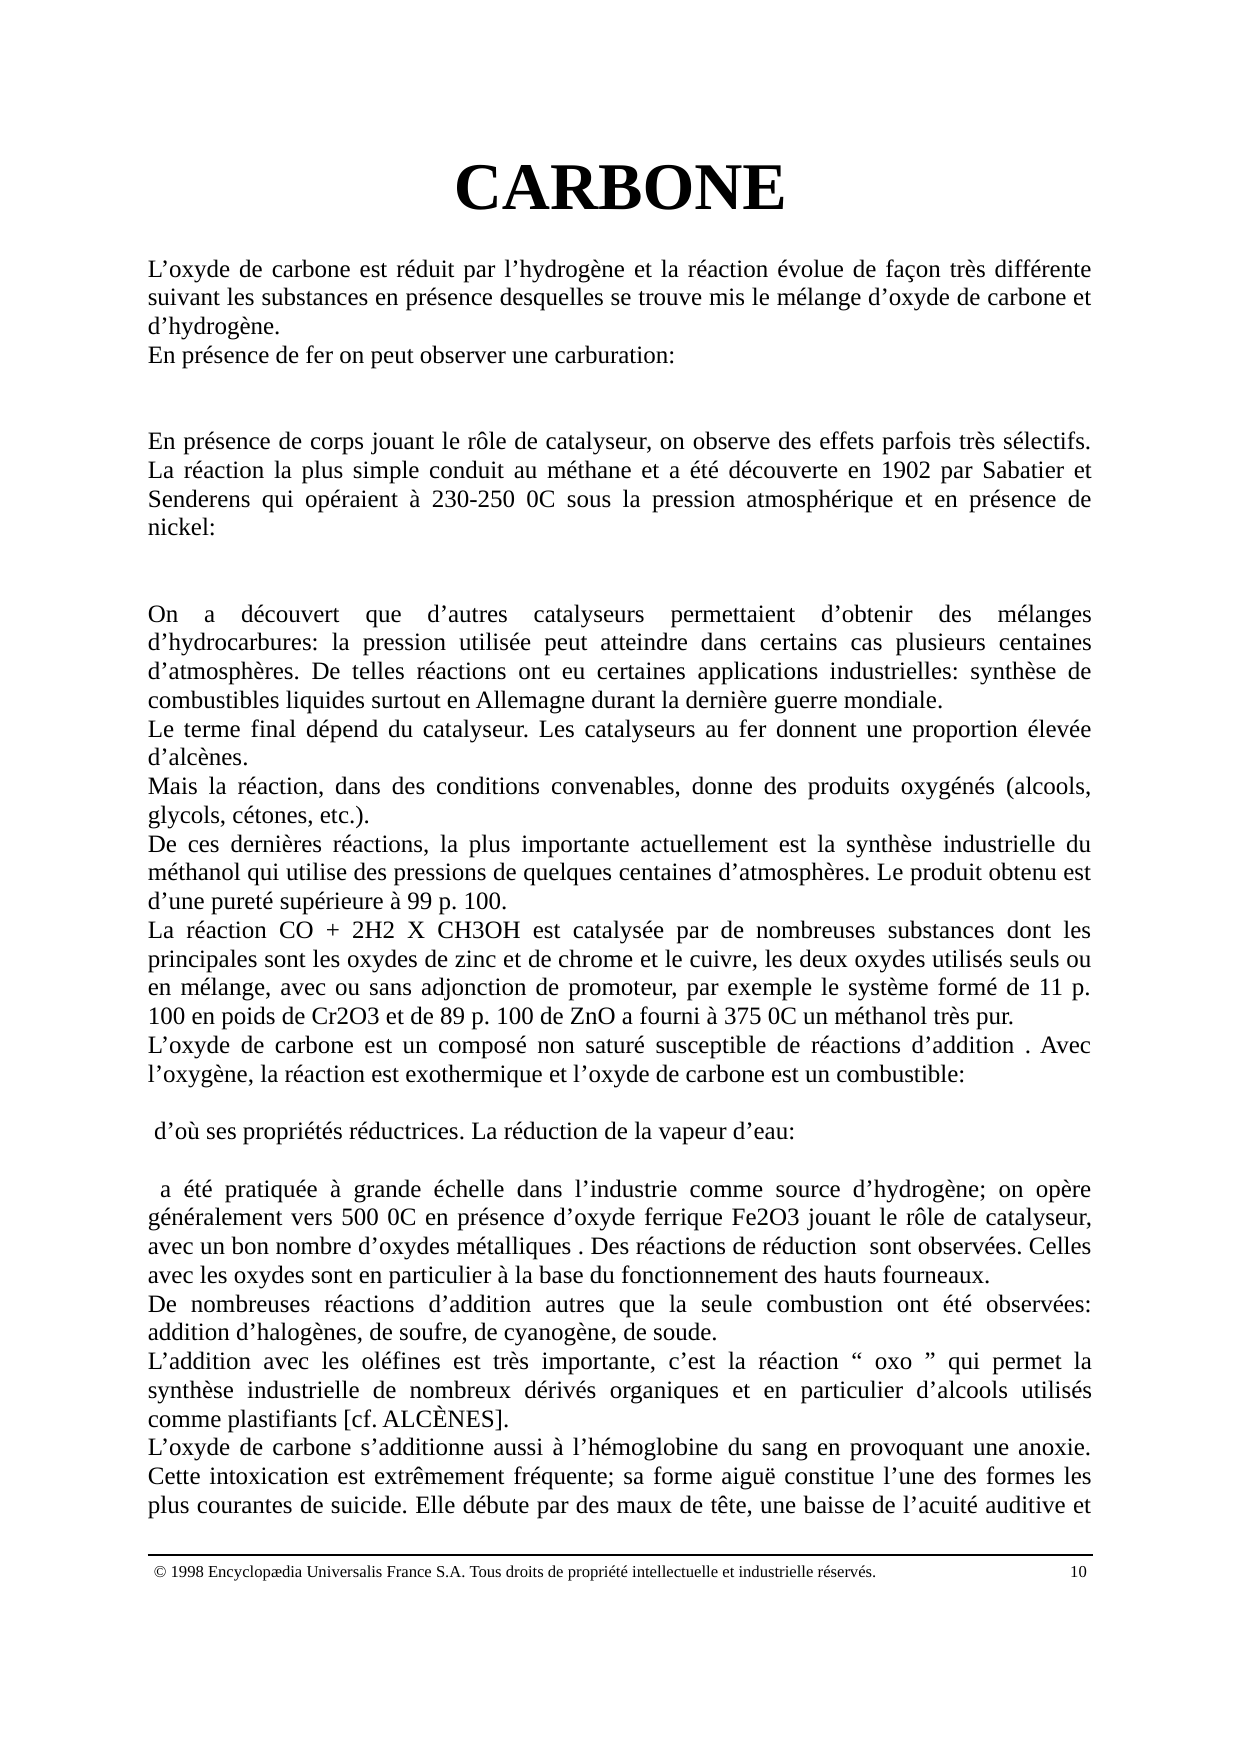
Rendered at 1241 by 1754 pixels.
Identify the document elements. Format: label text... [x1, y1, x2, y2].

text d’où ses propriétés réductrices. La réduction de la vapeur d’eau: [148, 1116, 1093, 1145]
text L’oxyde de carbone s’additionne aussi à l’hémoglobine du sang en provoquant une anoxie. Cette intoxication est extrêmement fréquente; sa forme aiguë constitue l’une des formes les plus courantes de suicide. Elle débute par des maux de tête, une baisse de l’acuité auditive et [148, 1432, 1093, 1519]
text Mais la réaction, dans des conditions convenables, donne des produits oxygénés (alcools, glycols, cétones, etc.). [148, 771, 1093, 829]
text La réaction CO + 2H2 X CH3OH est catalysée par de nombreuses substances dont les principales sont les oxydes de zinc et de chrome et le cuivre, les deux oxydes utilisés seuls ou en mélange, avec ou sans adjonction de promoteur, par exemple le système formé de 11 p. 100 en poids de Cr2O3 et de 89 p. 100 de ZnO a fourni à 375 0C un méthanol très pur. [148, 915, 1093, 1030]
text Le terme final dépend du catalyseur. Les catalyseurs au fer donnent une proportion élevée d’alcènes. [148, 714, 1093, 771]
text On a découvert que d’autres catalyseurs permettaient d’obtenir des mélanges d’hydrocarbures: la pression utilisée peut atteindre dans certains cas plusieurs centaines d’atmosphères. De telles réactions ont eu certaines applications industrielles: synthèse de combustibles liquides surtout en Allemagne durant la dernière guerre mondiale. [148, 599, 1093, 714]
text En présence de corps jouant le rôle de catalyseur, on observe des effets parfois très sélectifs. La réaction la plus simple conduit au méthane et a été découverte en 1902 par Sabatier et Senderens qui opéraient à 230-250 0C sous la pression atmosphérique et en présence de nickel: [148, 426, 1093, 541]
text En présence de fer on peut observer une carburation: [148, 340, 1093, 369]
text L’addition avec les oléfines est très importante, c’est la réaction “ oxo ” qui permet la synthèse industrielle de nombreux dérivés organiques et en particulier d’alcools utilisés comme plastifiants [cf. ALCÈNES]. [148, 1346, 1093, 1432]
text L’oxyde de carbone est un composé non saturé susceptible de réactions d’addition . Avec l’oxygène, la réaction est exothermique et l’oxyde de carbone est un combustible: [148, 1030, 1093, 1087]
text De nombreuses réactions d’addition autres que la seule combustion ont été observées: addition d’halogènes, de soufre, de cyanogène, de soude. [148, 1289, 1093, 1346]
text De ces dernières réactions, la plus importante actuellement est la synthèse industrielle du méthanol qui utilise des pressions de quelques centaines d’atmosphères. Le produit obtenu est d’une pureté supérieure à 99 p. 100. [148, 829, 1093, 915]
text a été pratiquée à grande échelle dans l’industrie comme source d’hydrogène; on opère généralement vers 500 0C en présence d’oxyde ferrique Fe2O3 jouant le rôle de catalyseur, avec un bon nombre d’oxydes métalliques . Des réactions de réduction sont observées. Celles avec les oxydes sont en particulier à la base du fonctionnement des hauts fourneaux. [148, 1174, 1093, 1289]
text L’oxyde de carbone est réduit par l’hydrogène et la réaction évolue de façon très différente suivant les substances en présence desquelles se trouve mis le mélange d’oxyde de carbone et d’hydrogène. [148, 254, 1093, 340]
